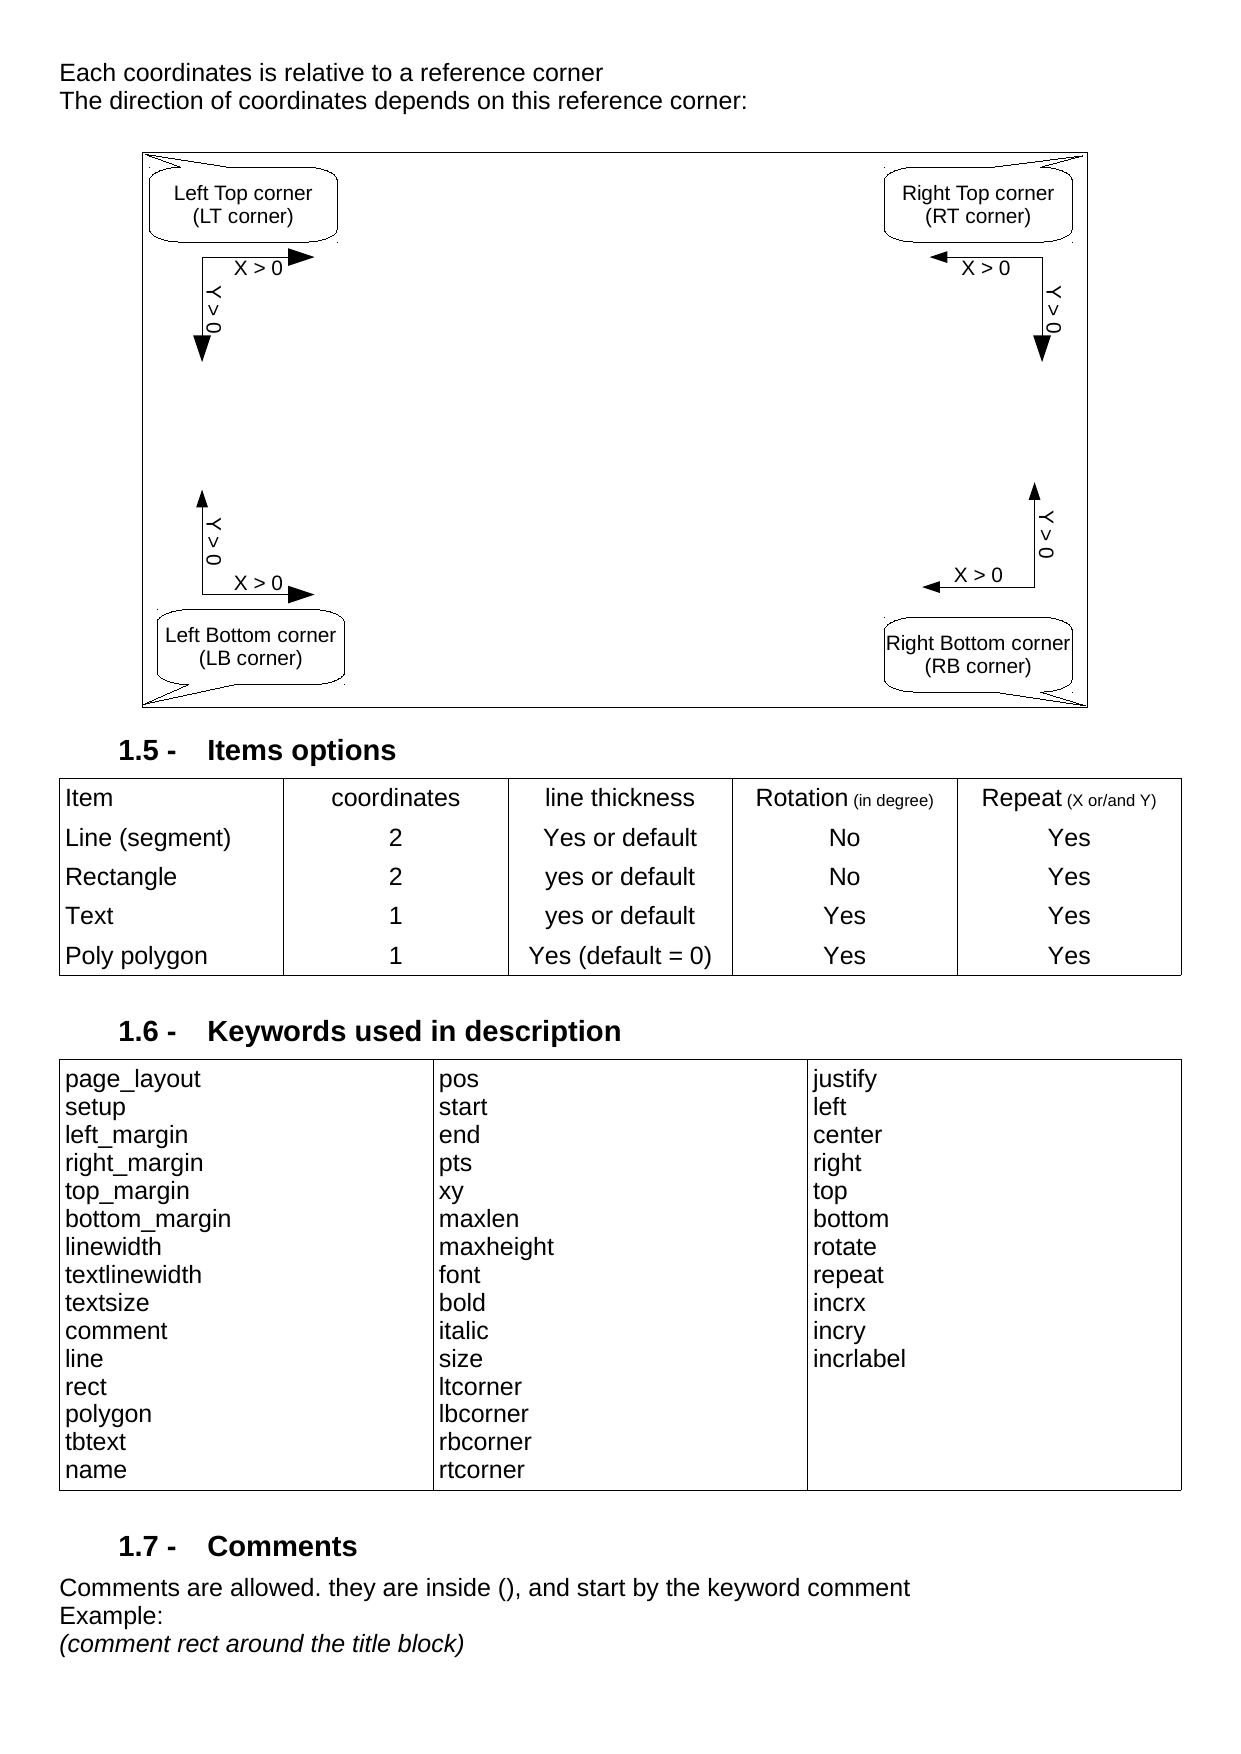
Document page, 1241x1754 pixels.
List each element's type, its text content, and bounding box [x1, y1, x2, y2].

table_header justify left center right top bottom rotate repeat incrx incry incrlabel [808, 1060, 1181, 1490]
table_header page_layout setup left_margin right_margin top_margin bottom_margin linewidth textlinewidth textsize comment line rect polygon tbtext name [60, 1060, 433, 1490]
table_header Rotation (in degree) [733, 779, 957, 818]
table_cell Yes [958, 936, 1181, 975]
table_cell 1 [284, 896, 508, 936]
table_cell 2 [284, 818, 508, 857]
table_cell Line (segment) [60, 818, 283, 857]
table_cell No [733, 818, 957, 857]
text Comments are allowed. they are inside (), and start by the keyword comment [59, 1574, 1181, 1602]
table_cell Yes [733, 936, 957, 975]
table_cell No [733, 857, 957, 896]
text Each coordinates is relative to a reference corner [59, 59, 1181, 87]
table_cell Yes [733, 896, 957, 936]
text (comment rect around the title block) [59, 1630, 1181, 1658]
table_cell Yes [958, 857, 1181, 896]
subtitle Comments [118, 1529, 1181, 1562]
subtitle Keywords used in description [118, 1015, 1181, 1048]
text Example: [59, 1602, 1181, 1630]
table_header pos start end pts xy maxlen maxheight font bold italic size ltcorner lbcorner rbcorner rtcorner [434, 1060, 807, 1490]
table_cell 1 [284, 936, 508, 975]
table_cell 2 [284, 857, 508, 896]
table_header line thickness [509, 779, 732, 818]
table_cell Yes [958, 896, 1181, 936]
table_cell Rectangle [60, 857, 283, 896]
table_header coordinates [284, 779, 508, 818]
table_cell yes or default [509, 857, 732, 896]
table_header Item [60, 779, 283, 818]
subtitle Items options [118, 154, 1181, 766]
table_cell Poly polygon [60, 936, 283, 975]
table_cell Text [60, 896, 283, 936]
table_cell Yes or default [509, 818, 732, 857]
table_cell Yes [958, 818, 1181, 857]
text The direction of coordinates depends on this reference corner: [59, 87, 1181, 115]
table_cell yes or default [509, 896, 732, 936]
table_cell Yes (default = 0) [509, 936, 732, 975]
table_header Repeat (X or/and Y) [958, 779, 1181, 818]
